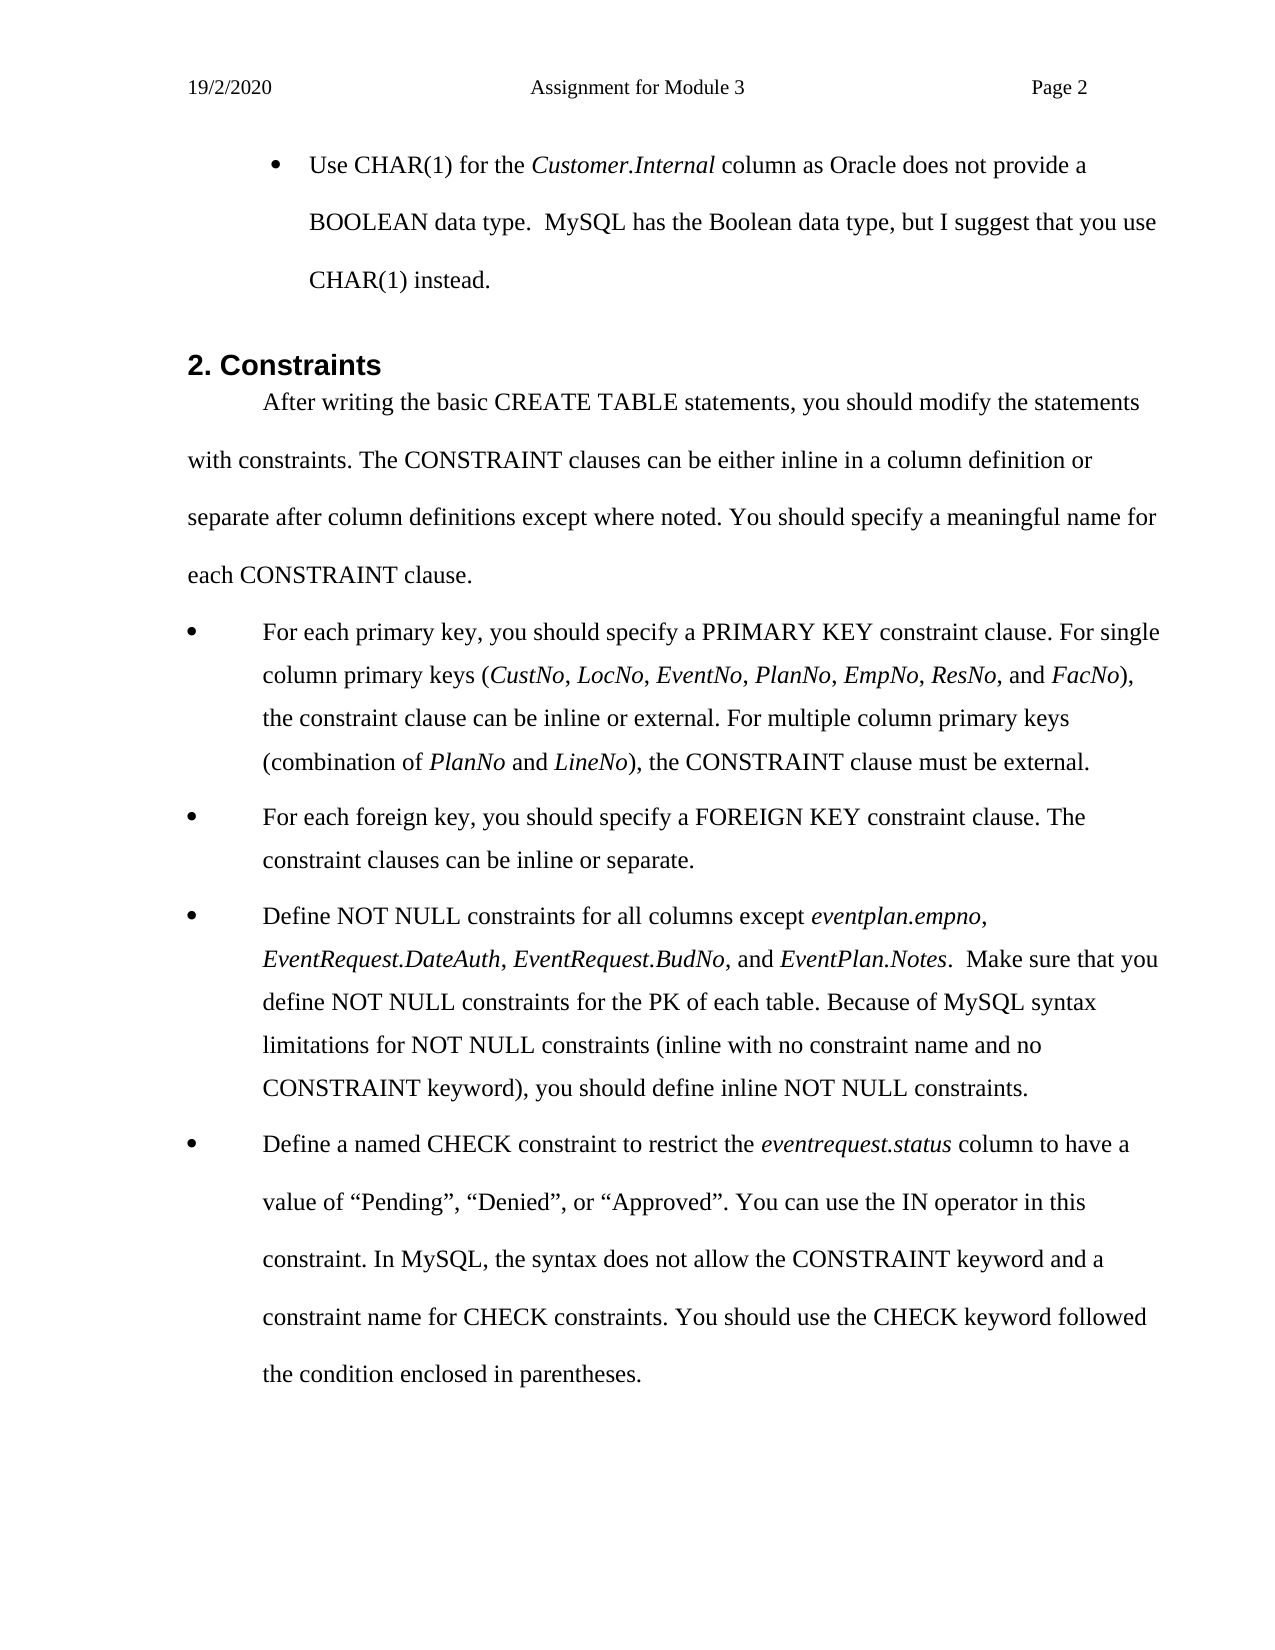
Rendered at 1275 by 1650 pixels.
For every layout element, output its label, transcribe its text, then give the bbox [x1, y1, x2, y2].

list Use CHAR(1) for the Customer.Internal column as Oracle does not provide a BOOLEAN data type. MySQL has the Boolean data type, but I suggest that you use CHAR(1) instead. [271, 150, 1162, 294]
list For each foreign key, you should specify a FOREIGN KEY constraint clause. The constraint clauses can be inline or separate. [187, 802, 1162, 874]
text After writing the basic CREATE TABLE statements, you should modify the statements with constraints. The CONSTRAINT clauses can be either inline in a column definition or separate after column definitions except where noted. You should specify a meaningful name for each CONSTRAINT clause. [187, 387, 1162, 588]
list Define NOT NULL constraints for all columns except eventplan.empno, EventRequest.DateAuth, EventRequest.BudNo, and EventPlan.Notes. Make sure that you define NOT NULL constraints for the PK of each table. Because of MySQL syntax limitations for NOT NULL constraints (inline with no constraint name and no CONSTRAINT keyword), you should define inline NOT NULL constraints. [187, 901, 1162, 1102]
subtitle 2. Constraints [187, 347, 1162, 381]
list Define a named CHECK constraint to restrict the eventrequest.status column to have a value of “Pending”, “Denied”, or “Approved”. You can use the IN operator in this constraint. In MySQL, the syntax does not allow the CONSTRAINT keyword and a constraint name for CHECK constraints. You should use the CHECK keyword followed the condition enclosed in parentheses. [187, 1129, 1162, 1388]
list For each primary key, you should specify a PRIMARY KEY constraint clause. For single column primary keys (CustNo, LocNo, EventNo, PlanNo, EmpNo, ResNo, and FacNo), the constraint clause can be inline or external. For multiple column primary keys (combination of PlanNo and LineNo), the CONSTRAINT clause must be external. [187, 617, 1162, 775]
